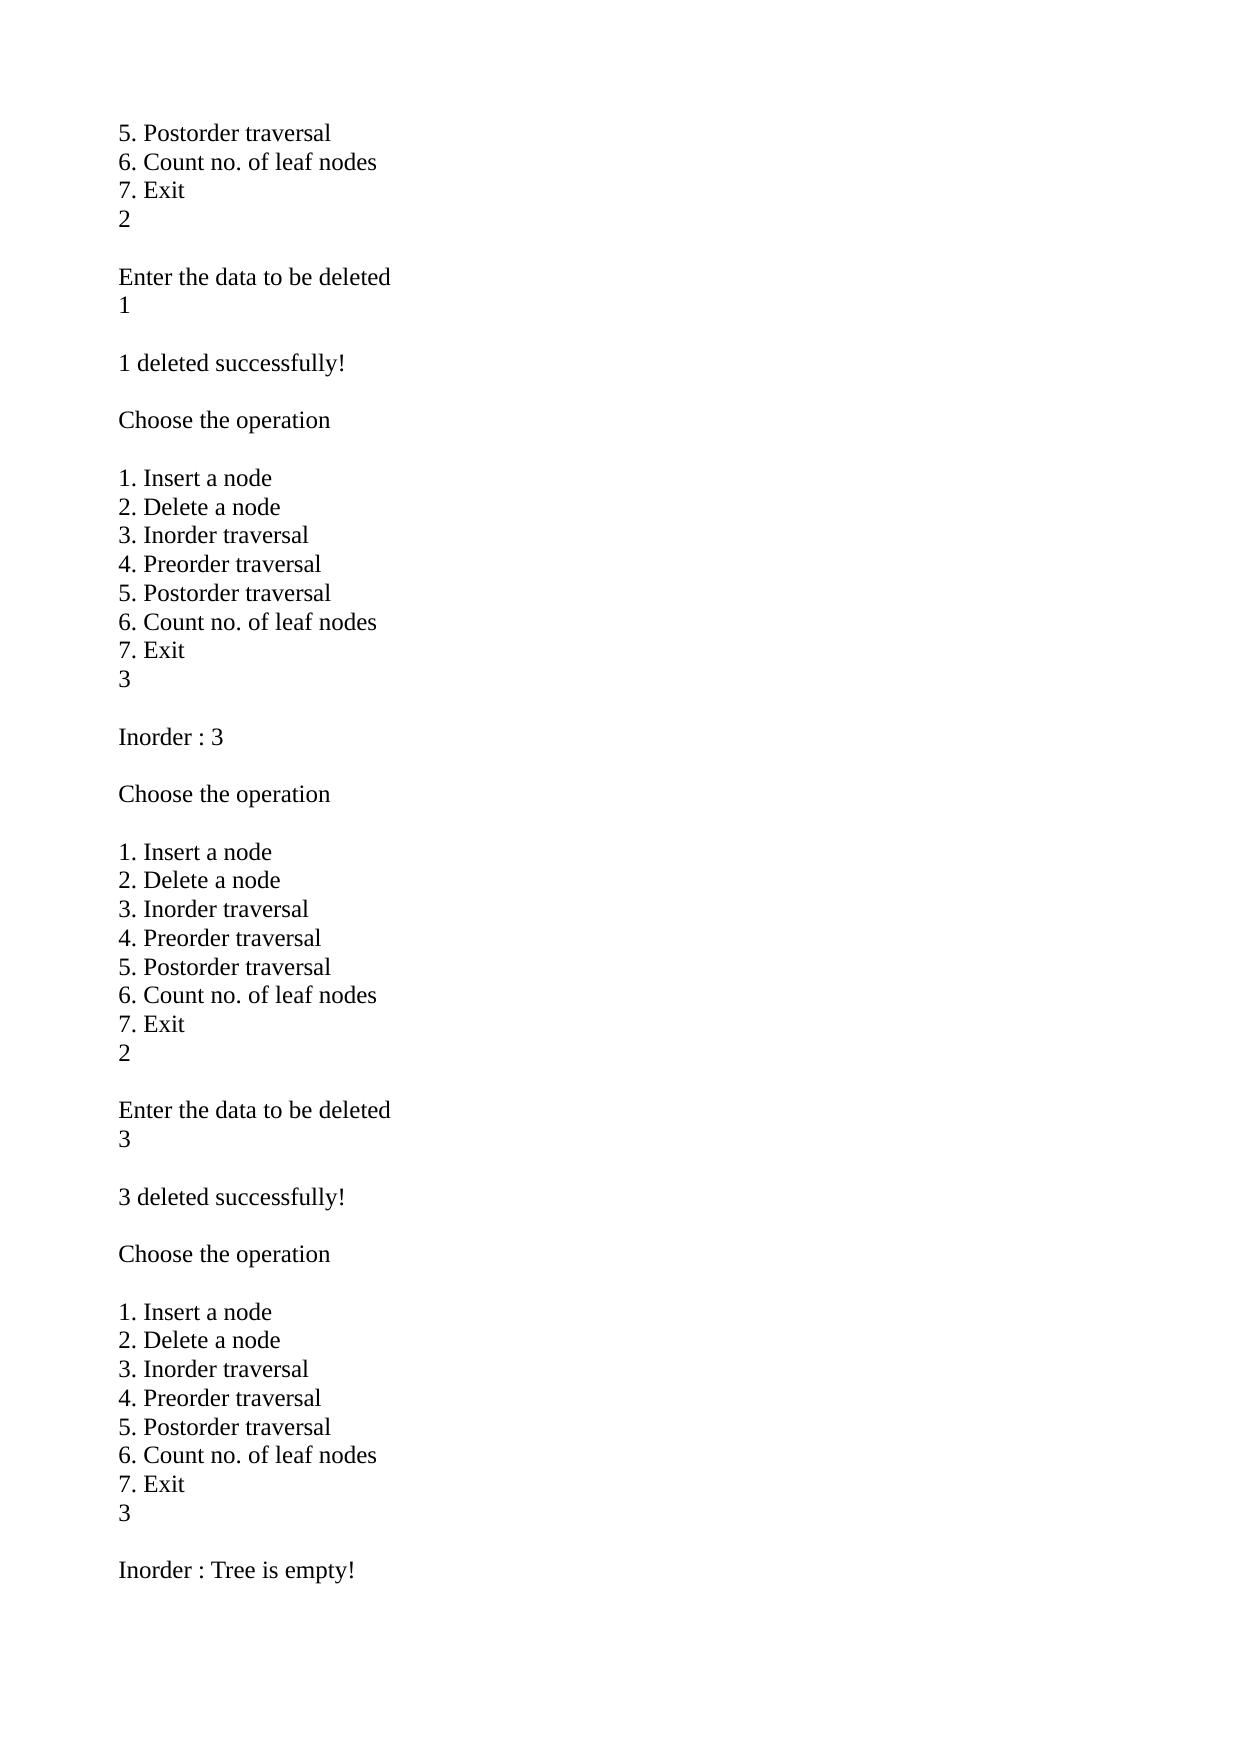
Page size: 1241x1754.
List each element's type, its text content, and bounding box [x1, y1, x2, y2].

text 2. Delete a node [118, 1326, 1122, 1354]
text 7. Exit [118, 1469, 1122, 1498]
text 2. Delete a node [118, 866, 1122, 894]
text Inorder : 3 [118, 722, 1122, 751]
text 5. Postorder traversal [118, 952, 1122, 981]
text 2. Delete a node [118, 492, 1122, 521]
text 3. Inorder traversal [118, 1354, 1122, 1383]
text 1. Insert a node [118, 1297, 1122, 1326]
text 6. Count no. of leaf nodes [118, 607, 1122, 636]
text 7. Exit [118, 636, 1122, 664]
text 6. Count no. of leaf nodes [118, 1441, 1122, 1469]
text 2 [118, 1038, 1122, 1067]
text Enter the data to be deleted [118, 262, 1122, 291]
text Enter the data to be deleted [118, 1096, 1122, 1124]
text Inorder : Tree is empty! [118, 1556, 1122, 1584]
text 5. Postorder traversal [118, 1412, 1122, 1441]
text Choose the operation [118, 406, 1122, 434]
text 3 [118, 1498, 1122, 1527]
text 6. Count no. of leaf nodes [118, 147, 1122, 176]
text 3 deleted successfully! [118, 1182, 1122, 1211]
text 3 [118, 1124, 1122, 1153]
text 4. Preorder traversal [118, 549, 1122, 578]
text 4. Preorder traversal [118, 1383, 1122, 1412]
text Choose the operation [118, 1239, 1122, 1268]
text 5. Postorder traversal [118, 118, 1122, 147]
text 1 [118, 291, 1122, 319]
text 1. Insert a node [118, 837, 1122, 866]
text Choose the operation [118, 779, 1122, 808]
text 3 [118, 664, 1122, 693]
text 7. Exit [118, 1009, 1122, 1038]
text 4. Preorder traversal [118, 923, 1122, 952]
text 3. Inorder traversal [118, 894, 1122, 923]
text 5. Postorder traversal [118, 578, 1122, 607]
text 6. Count no. of leaf nodes [118, 981, 1122, 1009]
text 7. Exit [118, 176, 1122, 204]
text 1. Insert a node [118, 463, 1122, 492]
text 2 [118, 204, 1122, 233]
text 1 deleted successfully! [118, 348, 1122, 377]
text 3. Inorder traversal [118, 521, 1122, 549]
